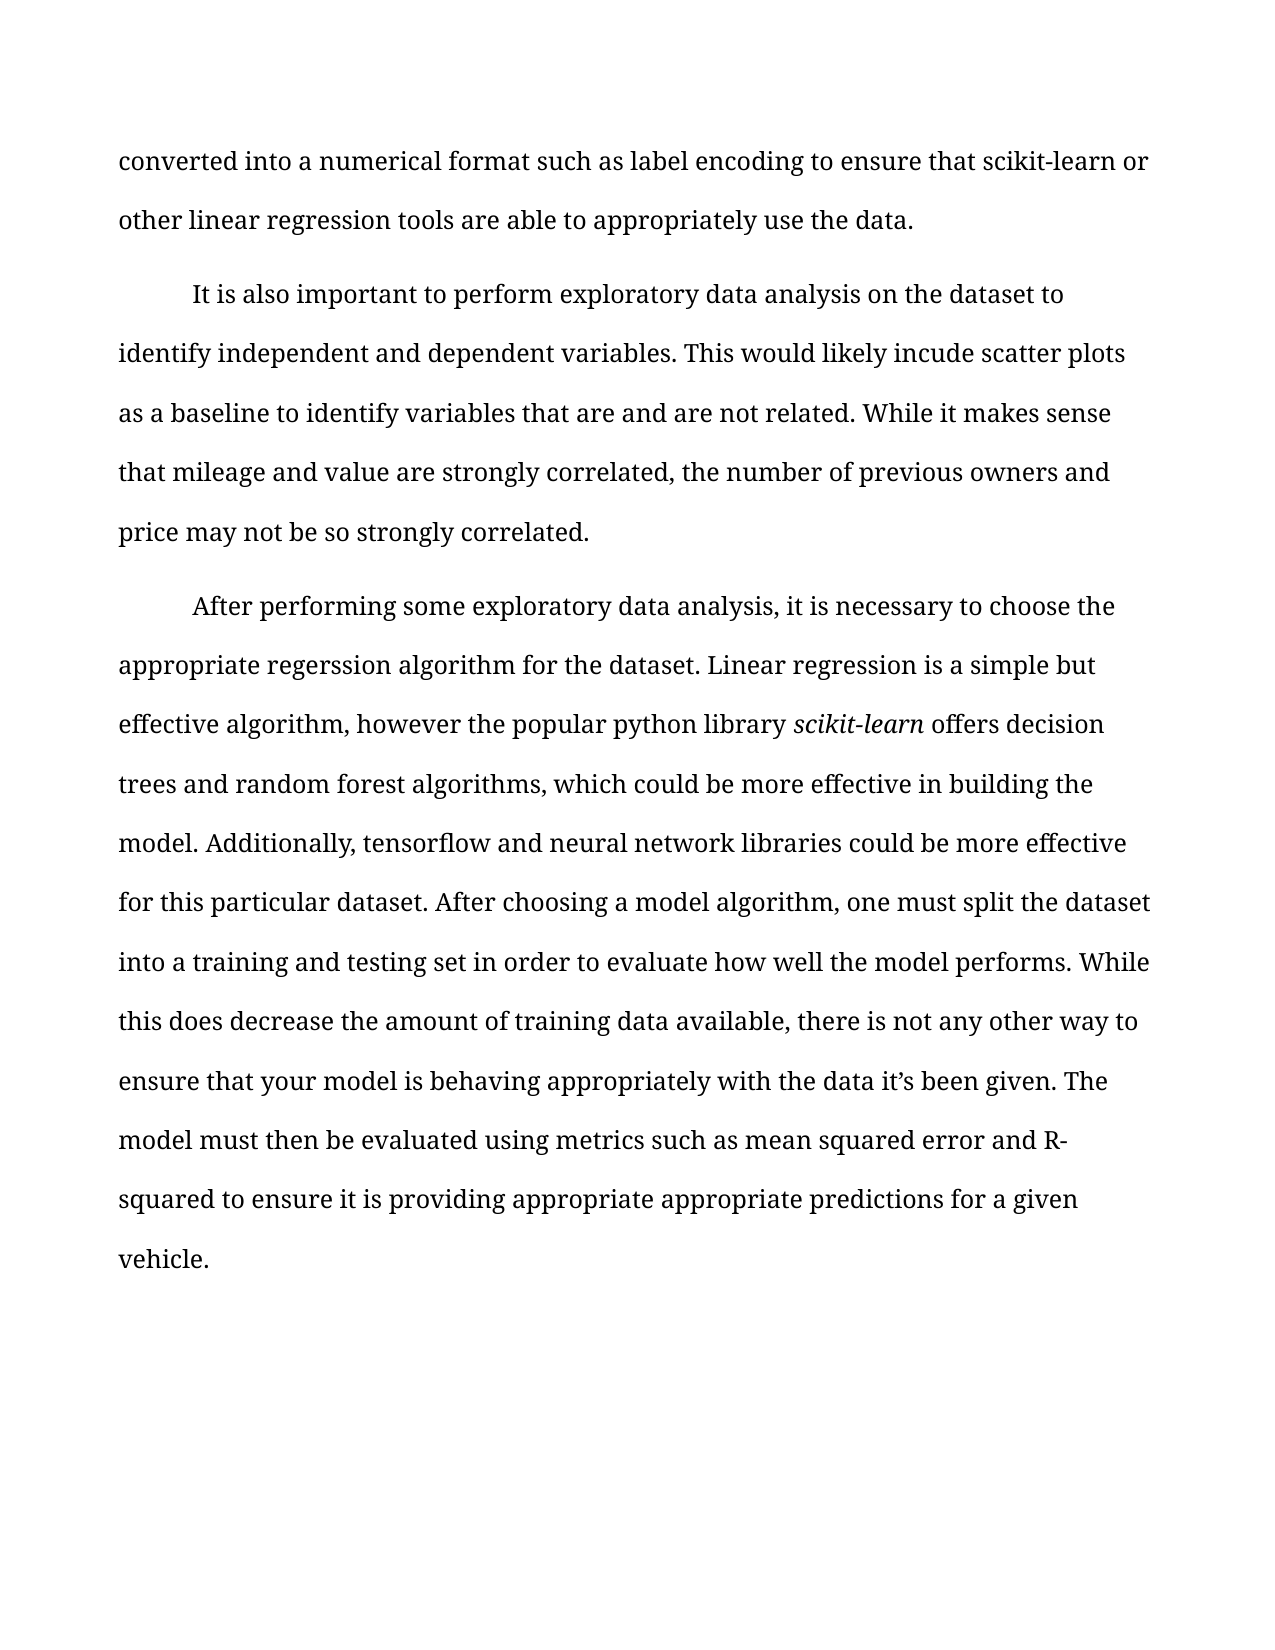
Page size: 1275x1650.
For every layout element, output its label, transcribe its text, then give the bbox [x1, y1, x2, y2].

text It is also important to perform exploratory data analysis on the dataset to identify independent and dependent variables. This would likely incude scatter plots as a baseline to identify variables that are and are not related. While it makes sense that mileage and value are strongly correlated, the number of previous owners and price may not be so strongly correlated. [118, 251, 1157, 548]
text After performing some exploratory data analysis, it is necessary to choose the appropriate regerssion algorithm for the dataset. Linear regression is a simple but effective algorithm, however the popular python library scikit-learn offers decision trees and random forest algorithms, which could be more effective in building the model. Additionally, tensorflow and neural network libraries could be more effective for this particular dataset. After choosing a model algorithm, one must split the dataset into a training and testing set in order to evaluate how well the model performs. While this does decrease the amount of training data available, there is not any other way to ensure that your model is behaving appropriately with the data it’s been given. The model must then be evaluated using metrics such as mean squared error and R-squared to ensure it is providing appropriate appropriate predictions for a given vehicle. [118, 563, 1157, 1275]
text converted into a numerical format such as label encoding to ensure that scikit-learn or other linear regression tools are able to appropriately use the data. [118, 118, 1157, 237]
